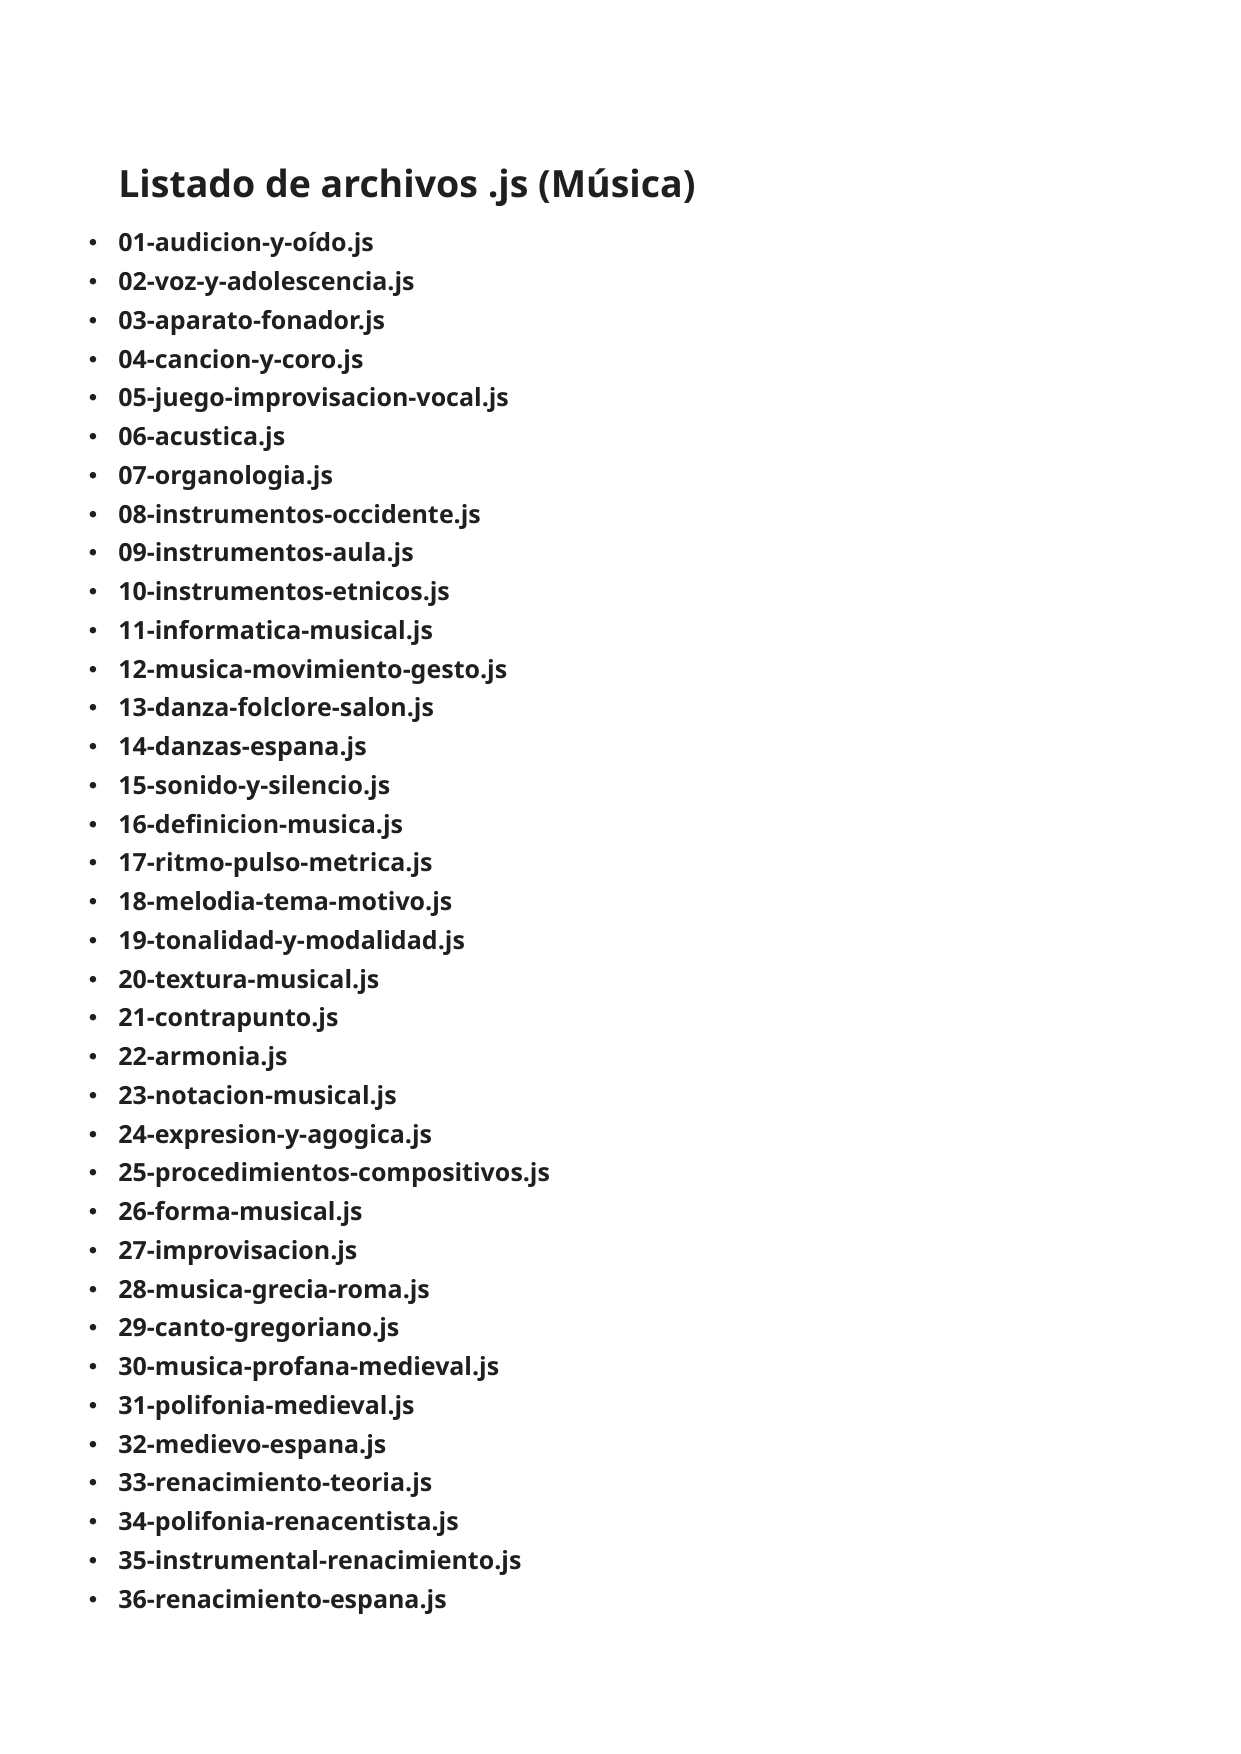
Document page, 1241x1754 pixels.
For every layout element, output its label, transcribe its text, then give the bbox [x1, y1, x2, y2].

list 03-aparato-fonador.js [118, 302, 1122, 337]
list 29-canto-gregoriano.js [118, 1310, 1122, 1344]
list 25-procedimientos-compositivos.js [118, 1155, 1122, 1189]
list 36-renacimiento-espana.js [118, 1581, 1122, 1615]
list 27-improvisacion.js [118, 1232, 1122, 1267]
list 31-polifonia-medieval.js [118, 1387, 1122, 1422]
list 26-forma-musical.js [118, 1194, 1122, 1228]
list 05-juego-improvisacion-vocal.js [118, 380, 1122, 414]
subtitle Listado de archivos .js (Música) [118, 157, 1122, 208]
list 33-renacimiento-teoria.js [118, 1465, 1122, 1499]
list 10-instrumentos-etnicos.js [118, 574, 1122, 608]
list 30-musica-profana-medieval.js [118, 1349, 1122, 1383]
list 13-danza-folclore-salon.js [118, 690, 1122, 724]
list 06-acustica.js [118, 419, 1122, 453]
list 15-sonido-y-silencio.js [118, 767, 1122, 802]
list 19-tonalidad-y-modalidad.js [118, 922, 1122, 957]
list 07-organologia.js [118, 457, 1122, 492]
list 35-instrumental-renacimiento.js [118, 1542, 1122, 1577]
list 18-melodia-tema-motivo.js [118, 884, 1122, 918]
list 08-instrumentos-occidente.js [118, 496, 1122, 530]
list 12-musica-movimiento-gesto.js [118, 651, 1122, 685]
list 14-danzas-espana.js [118, 729, 1122, 763]
list 11-informatica-musical.js [118, 612, 1122, 647]
list 28-musica-grecia-roma.js [118, 1271, 1122, 1305]
list 01-audicion-y-oído.js [118, 225, 1122, 259]
list 32-medievo-espana.js [118, 1426, 1122, 1460]
list 20-textura-musical.js [118, 961, 1122, 995]
list 04-cancion-y-coro.js [118, 341, 1122, 375]
list 24-expresion-y-agogica.js [118, 1116, 1122, 1150]
list 22-armonia.js [118, 1039, 1122, 1073]
list 09-instrumentos-aula.js [118, 535, 1122, 569]
list 02-voz-y-adolescencia.js [118, 264, 1122, 298]
list 34-polifonia-renacentista.js [118, 1504, 1122, 1538]
list 16-definicion-musica.js [118, 806, 1122, 840]
list 23-notacion-musical.js [118, 1077, 1122, 1112]
list 21-contrapunto.js [118, 1000, 1122, 1034]
list 17-ritmo-pulso-metrica.js [118, 845, 1122, 879]
